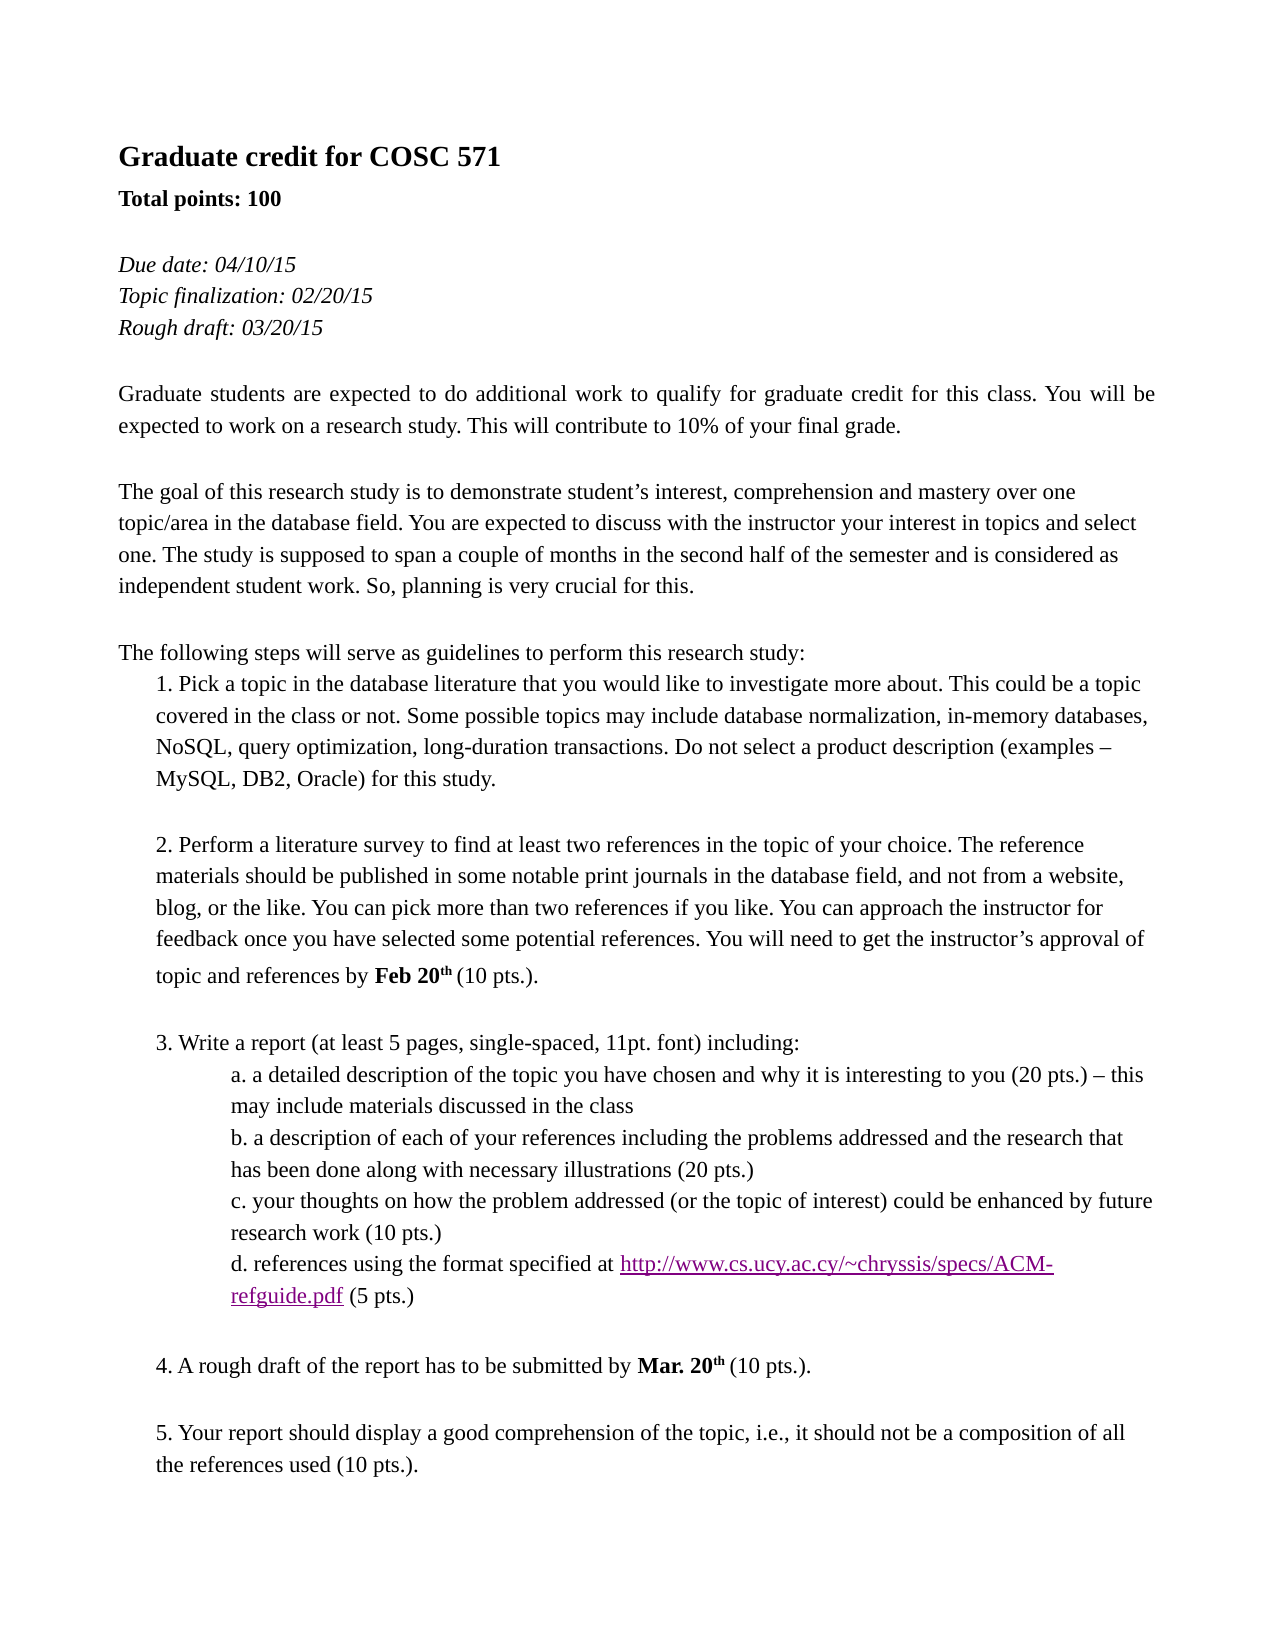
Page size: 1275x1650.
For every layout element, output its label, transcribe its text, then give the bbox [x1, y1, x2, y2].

text 5. Your report should display a good comprehension of the topic, i.e., it should not be a composition of all the references used (10 pts.). [156, 1419, 1157, 1477]
text 3. Write a report (at least 5 pages, single-spaced, 11pt. font) including: [156, 1029, 1157, 1056]
text The goal of this research study is to demonstrate student’s interest, comprehension and mastery over one topic/area in the database field. You are expected to discuss with the instructor your interest in topics and select one. The study is supposed to span a couple of months in the second half of the semester and is considered as independent student work. So, planning is very crucial for this. [118, 478, 1157, 599]
text Total points: 100 [118, 185, 1157, 211]
text 4. A rough draft of the report has to be submitted by Mar. 20th (10 pts.). [156, 1348, 1157, 1379]
text Graduate students are expected to do additional work to qualify for graduate credit for this class. You will be expected to work on a research study. This will contribute to 10% of your final grade. [118, 380, 1157, 438]
text The following steps will serve as guidelines to perform this research study: [118, 638, 1157, 665]
text 2. Perform a literature survey to find at least two references in the topic of your choice. The reference materials should be published in some notable print journals in the database field, and not from a website, blog, or the like. You can pick more than two references if you like. You can approach the instructor for feedback once you have selected some potential references. You will need to get the instructor’s approval of topic and references by Feb 20th (10 pts.). [156, 831, 1157, 989]
text 1. Pick a topic in the database literature that you would like to investigate more about. This could be a topic covered in the class or not. Some possible topics may include database normalization, in-memory databases, NoSQL, query optimization, long-duration transactions. Do not select a product description (examples – MySQL, DB2, Oracle) for this study. [156, 670, 1157, 791]
text a. a detailed description of the topic you have chosen and why it is interesting to you (20 pts.) – this may include materials discussed in the class [231, 1061, 1157, 1119]
text Due date: 04/10/15 [118, 251, 1157, 277]
text Rough draft: 03/20/15 [118, 314, 1157, 341]
text c. your thoughts on how the problem addressed (or the topic of interest) could be enhanced by future research work (10 pts.) [231, 1187, 1157, 1245]
subtitle Graduate credit for COSC 571 [118, 139, 1157, 172]
text b. a description of each of your references including the problems addressed and the research that has been done along with necessary illustrations (20 pts.) [231, 1124, 1157, 1182]
text d. references using the format specified at http://www.cs.ucy.ac.cy/~chryssis/specs/ACM-refguide.pdf (5 pts.) [231, 1250, 1157, 1308]
text Topic finalization: 02/20/15 [118, 283, 1157, 309]
